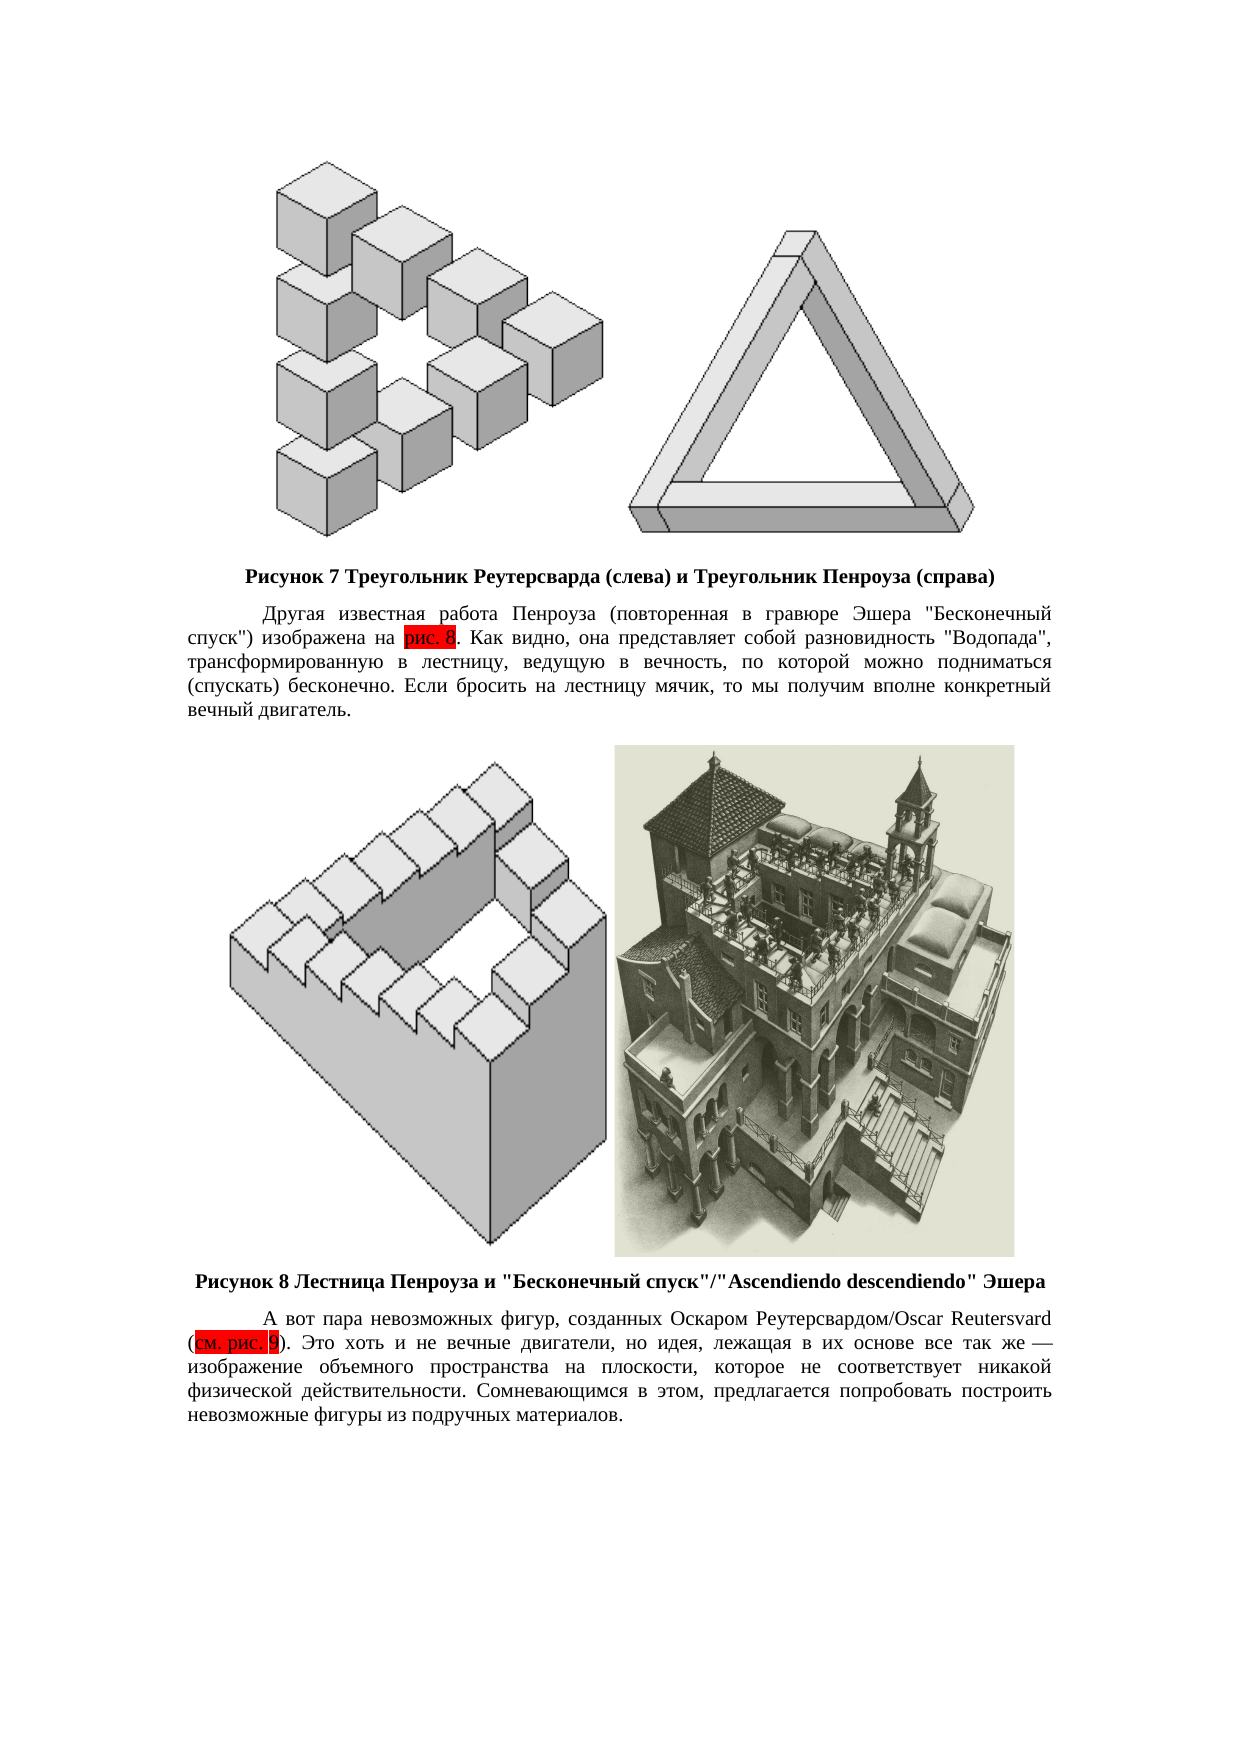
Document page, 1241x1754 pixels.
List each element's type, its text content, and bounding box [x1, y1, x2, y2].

picture [256, 150, 984, 552]
text А вот пара невозможных фигур, созданных Оскаром Реутерсвардом/Oscar Reutersvard (см. рис. 9). Это хоть и не вечные двигатели, но идея, лежащая в их основе все так же — изображение объемного пространства на плоскости, которое не соответствует никакой физической действительности. Сомневающимся в этом, предлагается попробовать построить невозможные фигуры из подручных материалов. [187, 1306, 1053, 1426]
text Рисунок 8 Лестница Пенроуза и "Бесконечный спуск"/"Ascendiendo descendiendo" Эшера [187, 1269, 1053, 1293]
text Рисунок 7 Треугольник Реутерсварда (слева) и Треугольник Пенроуза (справа) [187, 564, 1053, 588]
text Другая известная работа Пенроуза (повторенная в гравюре Эшера "Бесконечный спуск") изображена на рис. 8. Как видно, она представляет собой разновидность "Водопада", трансформированную в лестницу, ведущую в вечность, по которой можно подниматься (спускать) бесконечно. Если бросить на лестницу мячик, то мы получим вполне конкретный вечный двигатель. [187, 601, 1053, 721]
picture [226, 745, 1015, 1257]
